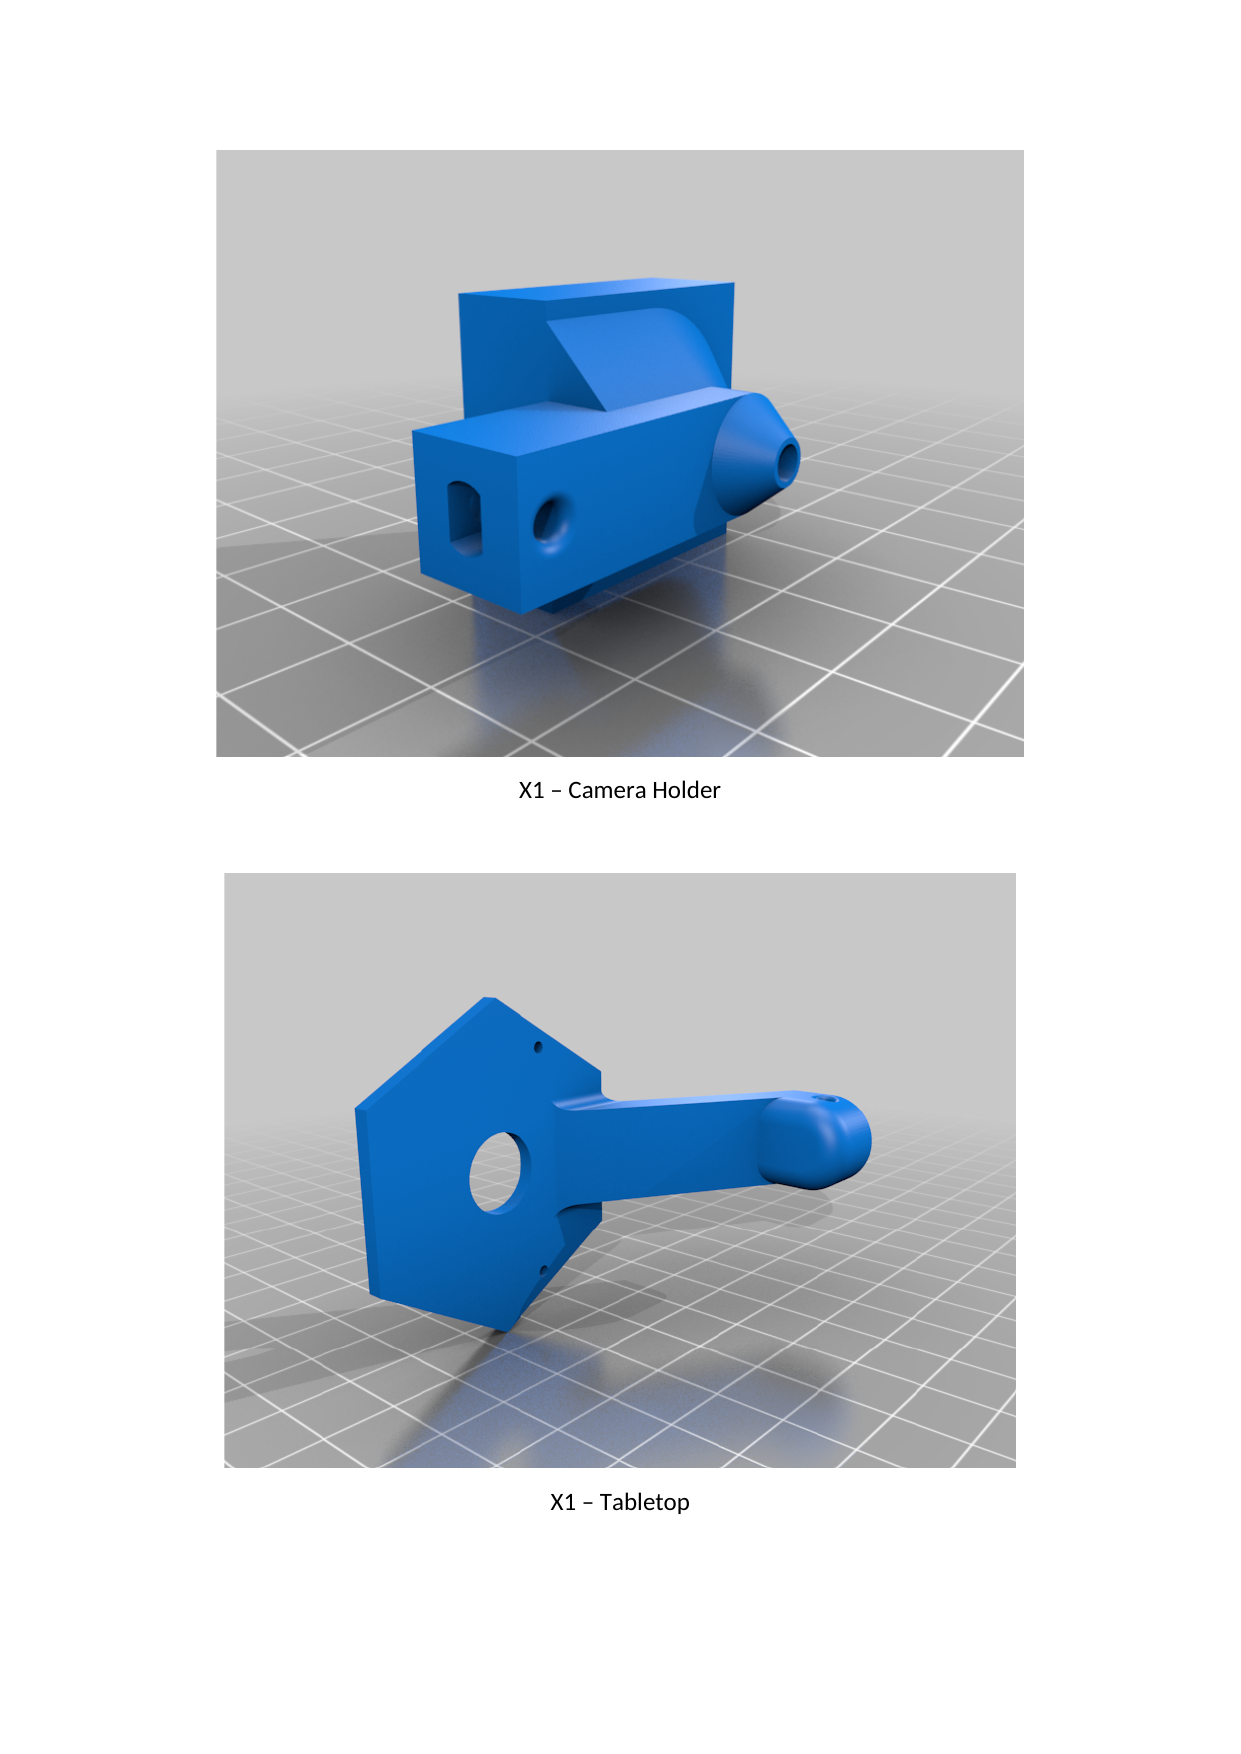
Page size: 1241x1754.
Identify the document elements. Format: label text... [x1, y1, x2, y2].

text X1 – Camera Holder [150, 775, 1090, 805]
text X1 – Tabletop [150, 1486, 1090, 1517]
